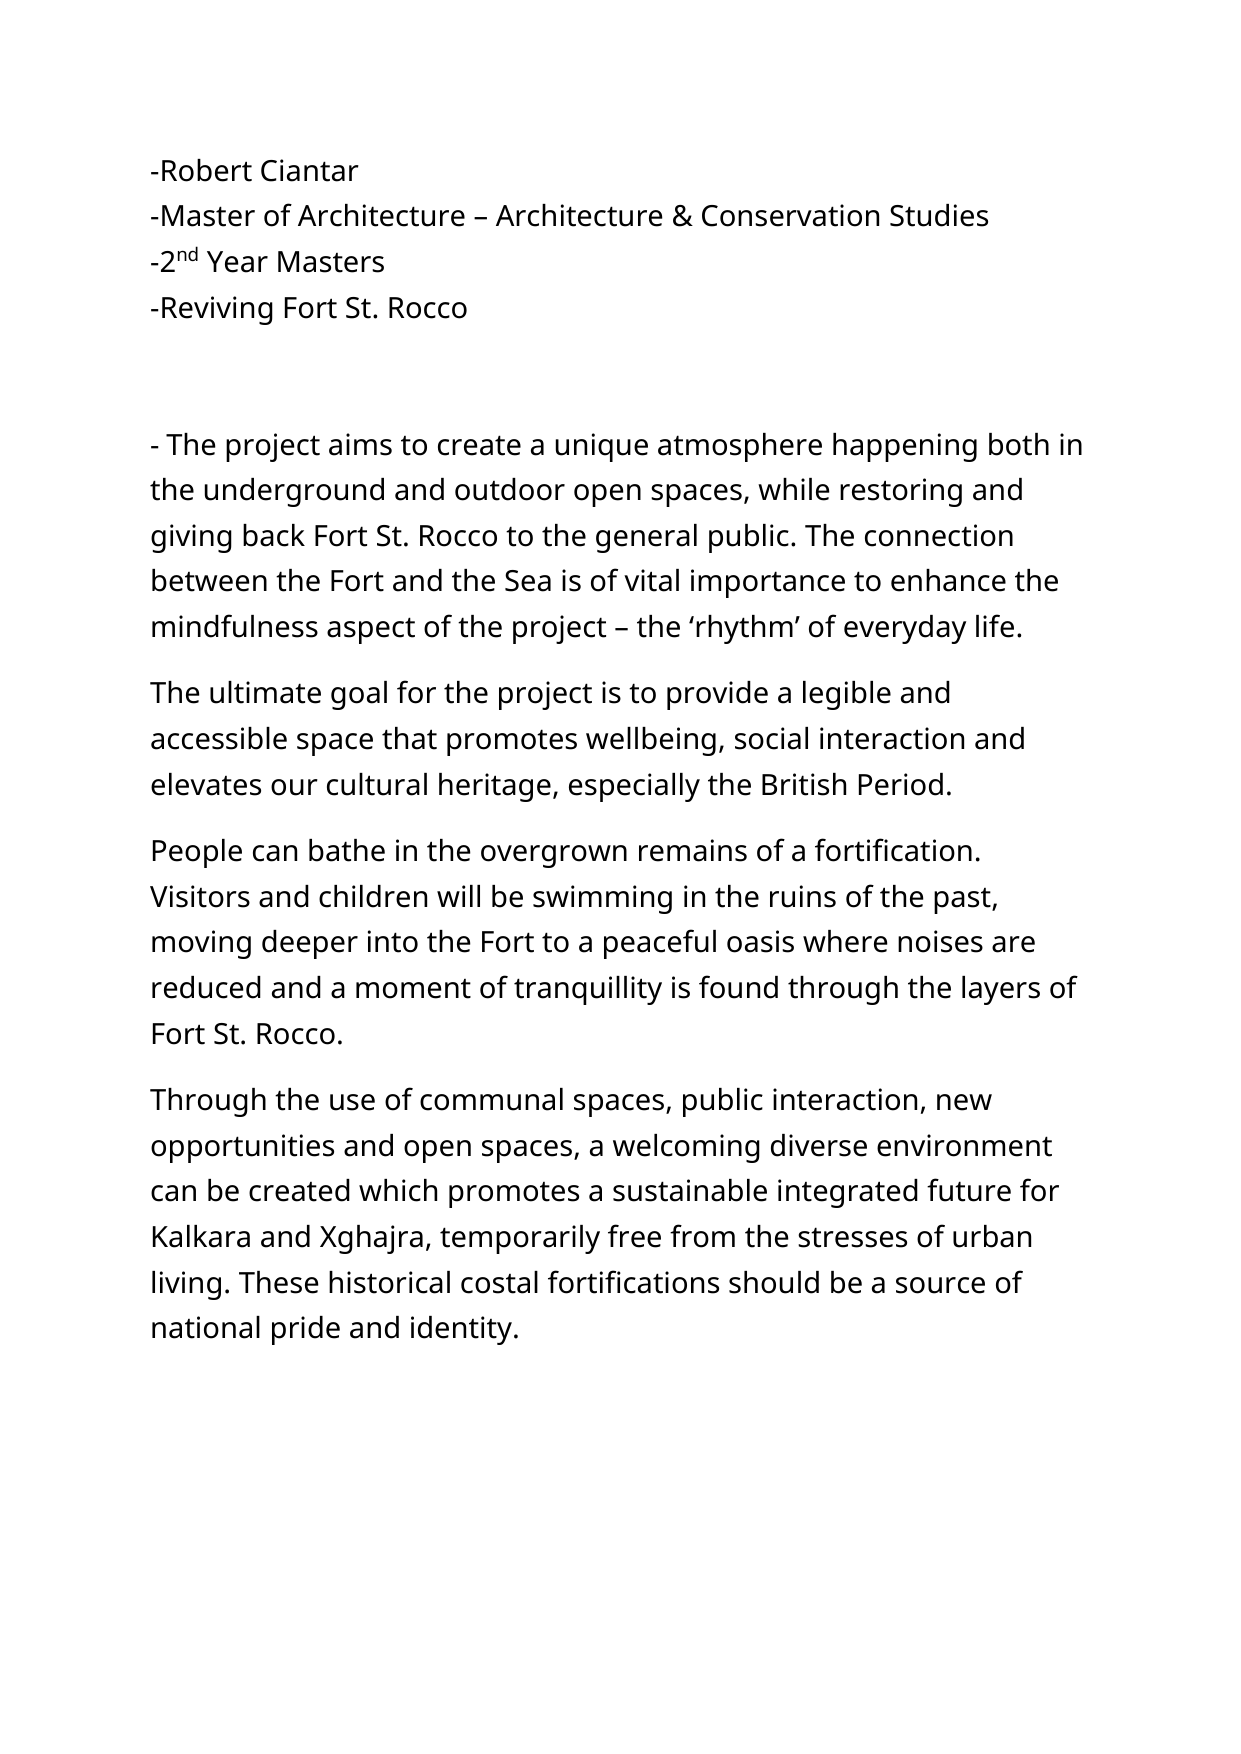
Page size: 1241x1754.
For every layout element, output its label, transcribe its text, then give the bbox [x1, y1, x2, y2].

text Through the use of communal spaces, public interaction, new opportunities and open spaces, a welcoming diverse environment can be created which promotes a sustainable integrated future for Kalkara and Xghajra, temporarily free from the stresses of urban living. These historical costal fortifications should be a source of national pride and identity. [150, 1079, 1090, 1347]
text People can bathe in the overgrown remains of a fortification. Visitors and children will be swimming in the ruins of the past, moving deeper into the Fort to a peaceful oasis where noises are reduced and a moment of tranquillity is found through the layers of Fort St. Rocco. [150, 830, 1090, 1053]
text -Robert Ciantar -Master of Architecture – Architecture & Conservation Studies -2nd Year Masters -Reviving Fort St. Rocco - The project aims to create a unique atmosphere happening both in the underground and outdoor open spaces, while restoring and giving back Fort St. Rocco to the general public. The connection between the Fort and the Sea is of vital importance to enhance the mindfulness aspect of the project – the ‘rhythm’ of everyday life. [150, 150, 1090, 646]
text The ultimate goal for the project is to provide a legible and accessible space that promotes wellbeing, social interaction and elevates our cultural heritage, especially the British Period. [150, 673, 1090, 804]
